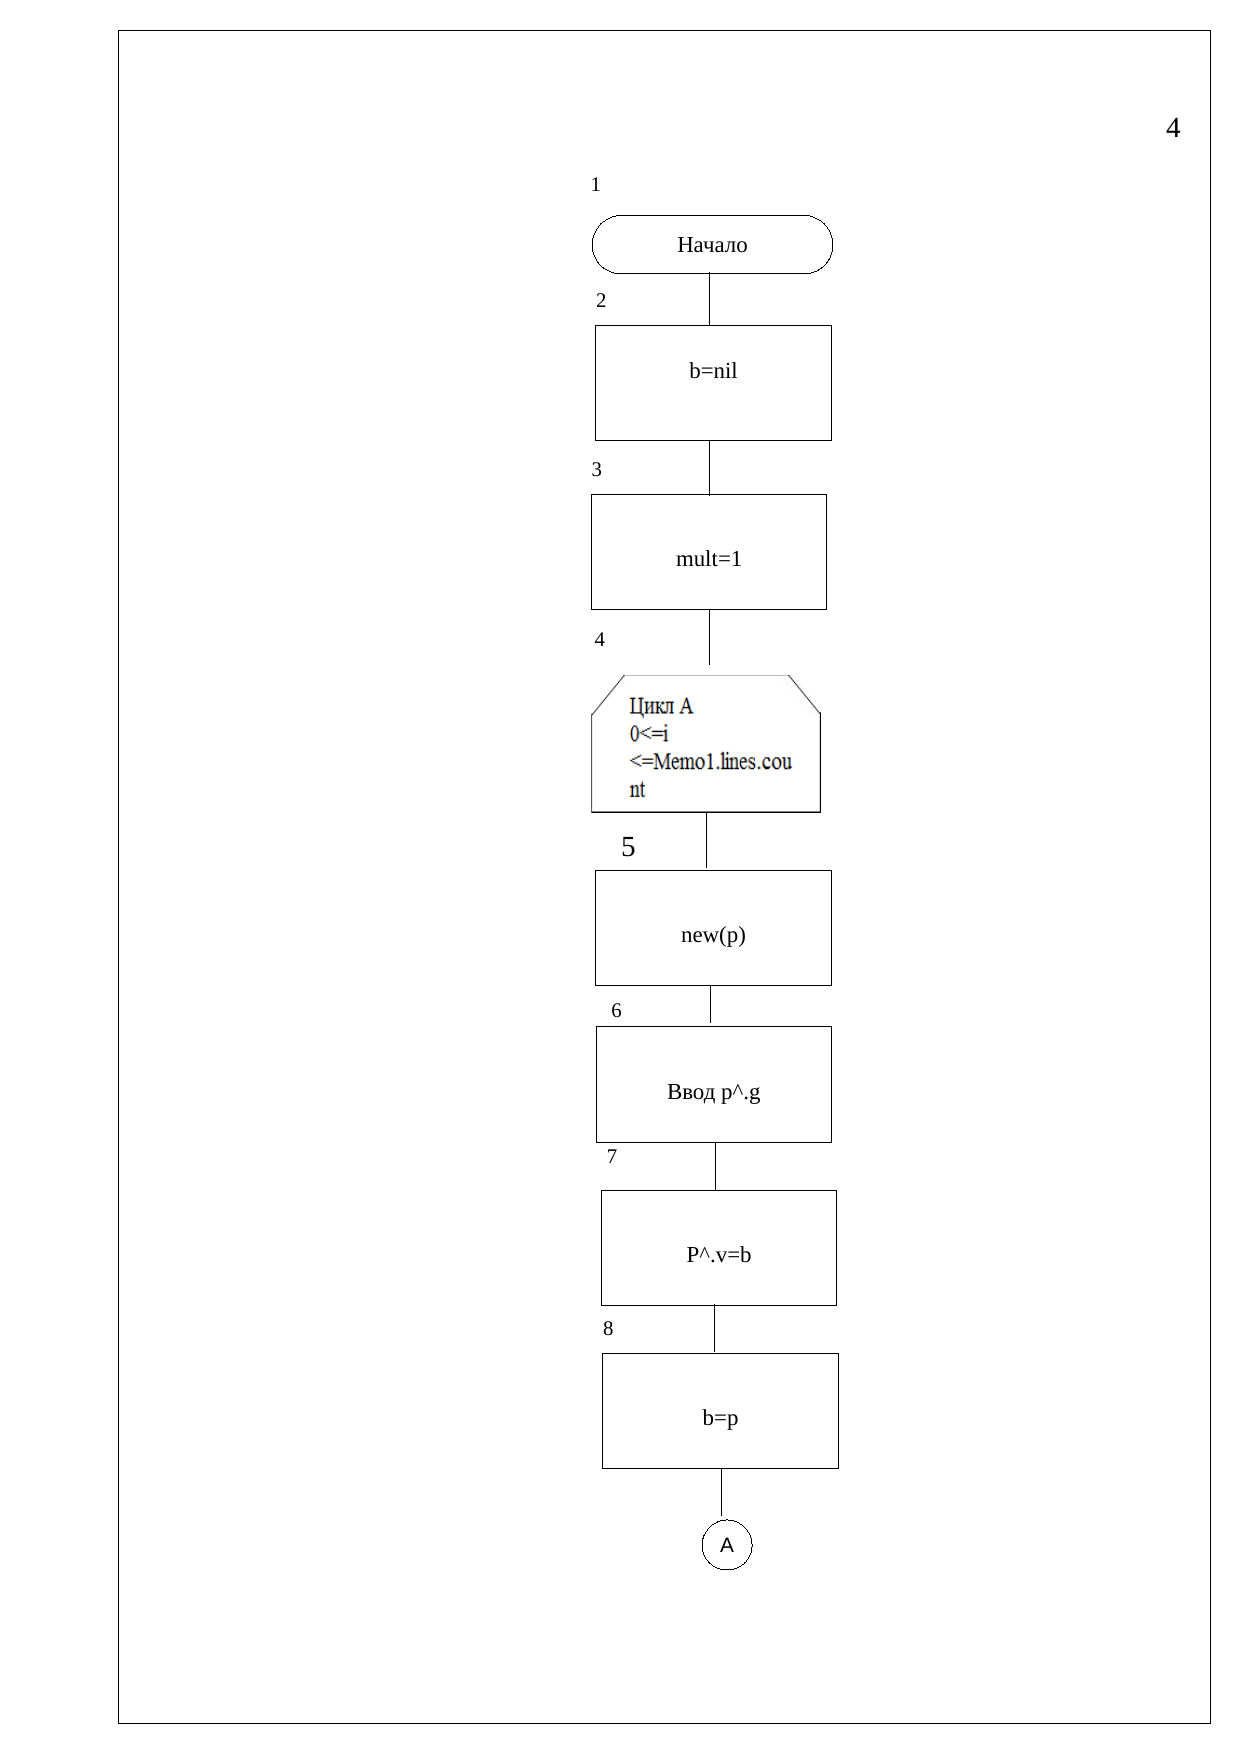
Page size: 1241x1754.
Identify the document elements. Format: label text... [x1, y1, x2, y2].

text 1 [590, 172, 646, 196]
picture [591, 675, 821, 813]
text 7 [607, 1143, 631, 1168]
text 6 [611, 998, 646, 1022]
text 8 [603, 1316, 641, 1340]
text 4 [594, 627, 633, 651]
text 3 [591, 457, 630, 481]
text 15 [211, 110, 1180, 144]
text [707, 714, 1180, 863]
text 5 [238, 714, 706, 863]
text 2 [596, 288, 624, 312]
